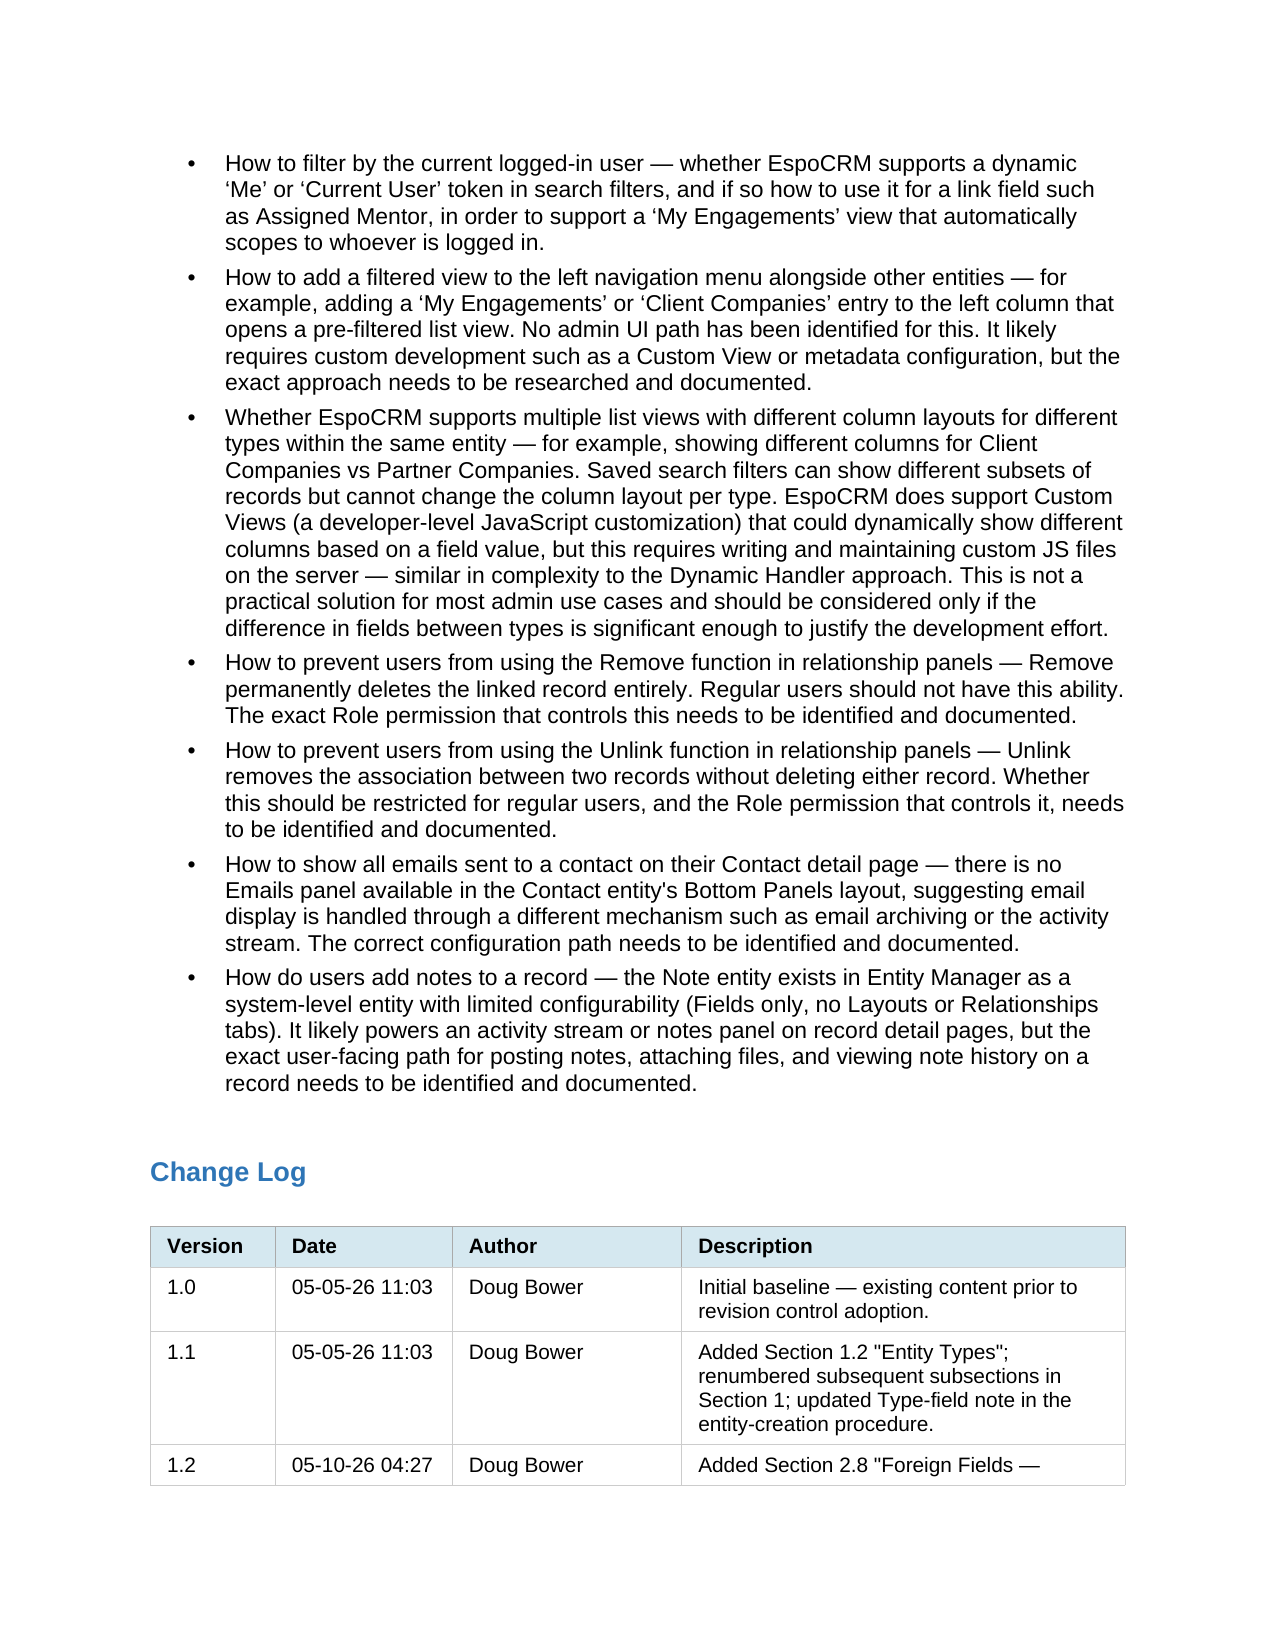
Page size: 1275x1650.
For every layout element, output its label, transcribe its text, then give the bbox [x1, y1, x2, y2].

list How to prevent users from using the Unlink function in relationship panels — Unlink removes the association between two records without deleting either record. Whether this should be restricted for regular users, and the Role permission that controls it, needs to be identified and documented. [187, 737, 1125, 842]
table_cell 05-10-26 04:27 [276, 1445, 452, 1485]
table_header Author [453, 1227, 681, 1267]
table_cell 1.0 [151, 1268, 275, 1331]
subtitle Change Log [150, 1156, 1125, 1187]
table_cell 1.2 [151, 1445, 275, 1485]
table_cell 05-05-26 11:03 [276, 1332, 452, 1444]
table_cell Initial baseline — existing content prior to revision control adoption. [682, 1268, 1125, 1331]
table_cell Added Section 1.2 "Entity Types"; renumbered subsequent subsections in Section 1; updated Type-field note in the entity-creation procedure. [682, 1332, 1125, 1444]
table_header Version [151, 1227, 275, 1267]
table_cell Doug Bower [453, 1332, 681, 1444]
table_cell 05-05-26 11:03 [276, 1268, 452, 1331]
list How to add a filtered view to the left navigation menu alongside other entities — for example, adding a ‘My Engagements’ or ‘Client Companies’ entry to the left column that opens a pre-filtered list view. No admin UI path has been identified for this. It likely requires custom development such as a Custom View or metadata configuration, but the exact approach needs to be researched and documented. [187, 264, 1125, 396]
table_header Description [682, 1227, 1125, 1267]
table_cell 1.1 [151, 1332, 275, 1444]
list How do users add notes to a record — the Note entity exists in Entity Manager as a system-level entity with limited configurability (Fields only, no Layouts or Relationships tabs). It likely powers an activity stream or notes panel on record detail pages, but the exact user-facing path for posting notes, attaching files, and viewing note history on a record needs to be identified and documented. [187, 964, 1125, 1096]
table_cell Doug Bower [453, 1445, 681, 1485]
table_cell Added Section 2.8 "Foreign Fields — [682, 1445, 1125, 1485]
list How to filter by the current logged-in user — whether EspoCRM supports a dynamic ‘Me’ or ‘Current User’ token in search filters, and if so how to use it for a link field such as Assigned Mentor, in order to support a ‘My Engagements’ view that automatically scopes to whoever is logged in. [187, 150, 1125, 255]
table_header Date [276, 1227, 452, 1267]
table_cell Doug Bower [453, 1268, 681, 1331]
list How to prevent users from using the Remove function in relationship panels — Remove permanently deletes the linked record entirely. Regular users should not have this ability. The exact Role permission that controls this needs to be identified and documented. [187, 649, 1125, 728]
list How to show all emails sent to a contact on their Contact detail page — there is no Emails panel available in the Contact entity's Bottom Panels layout, suggesting email display is handled through a different mechanism such as email archiving or the activity stream. The correct configuration path needs to be identified and documented. [187, 851, 1125, 956]
list Whether EspoCRM supports multiple list views with different column layouts for different types within the same entity — for example, showing different columns for Client Companies vs Partner Companies. Saved search filters can show different subsets of records but cannot change the column layout per type. EspoCRM does support Custom Views (a developer-level JavaScript customization) that could dynamically show different columns based on a field value, but this requires writing and maintaining custom JS files on the server — similar in complexity to the Dynamic Handler approach. This is not a practical solution for most admin use cases and should be considered only if the difference in fields between types is significant enough to justify the development effort. [187, 404, 1125, 641]
